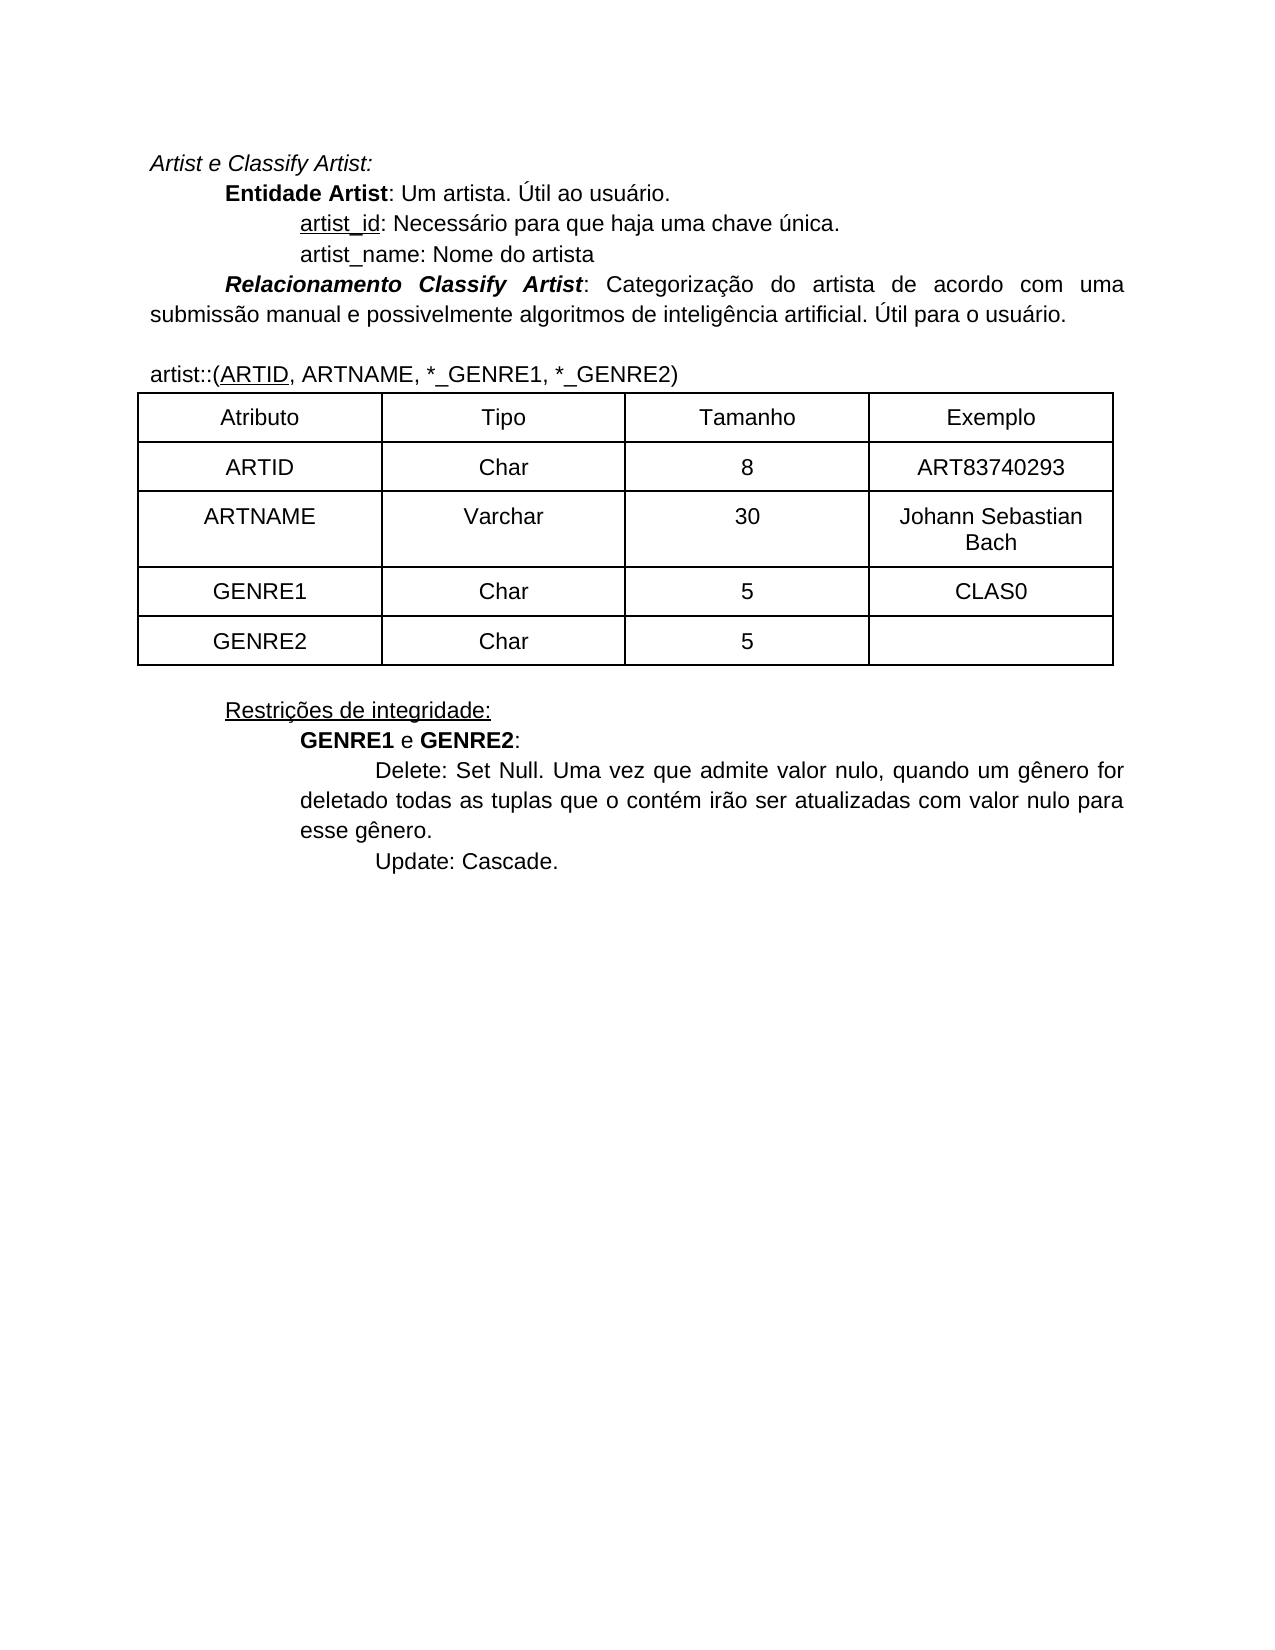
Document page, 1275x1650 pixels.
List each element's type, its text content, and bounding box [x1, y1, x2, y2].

table_cell GENRE1 [139, 568, 381, 615]
table_header Tipo [383, 394, 624, 441]
text Relacionamento Classify Artist: Categorização do artista de acordo com uma submissão manual e possivelmente algoritmos de inteligência artificial. Útil para o usuário. [150, 271, 1125, 327]
text GENRE1 e GENRE2: [150, 727, 1125, 753]
table_cell Char [383, 568, 624, 615]
table_cell Johann Sebastian Bach [870, 492, 1112, 566]
text Artist e Classify Artist: [150, 150, 1125, 176]
table_header Atributo [139, 394, 381, 441]
table_cell 8 [626, 443, 868, 490]
text Update: Cascade. [150, 848, 1125, 874]
table_cell Char [383, 443, 624, 490]
table_cell CLAS0 [870, 568, 1112, 615]
text artist::(ARTID, ARTNAME, *_GENRE1, *_GENRE2) [150, 361, 1125, 388]
text Restrições de integridade: [150, 697, 1125, 723]
table_cell 5 [626, 617, 868, 664]
table_cell GENRE2 [139, 617, 381, 664]
table_header Exemplo [870, 394, 1112, 441]
table_cell [870, 617, 1112, 664]
text artist_name: Nome do artista [150, 241, 1125, 267]
text Delete: Set Null. Uma vez que admite valor nulo, quando um gênero for deletado todas as tuplas que o contém irão ser atualizadas com valor nulo para esse gênero. [300, 757, 1125, 844]
table_cell Varchar [383, 492, 624, 566]
table_cell ARTNAME [139, 492, 381, 566]
table_header Tamanho [626, 394, 868, 441]
table_cell ARTID [139, 443, 381, 490]
table_cell ART83740293 [870, 443, 1112, 490]
text artist_id: Necessário para que haja uma chave única. [150, 210, 1125, 237]
text Entidade Artist: Um artista. Útil ao usuário. [150, 180, 1125, 207]
table_cell 30 [626, 492, 868, 566]
table_cell Char [383, 617, 624, 664]
table_cell 5 [626, 568, 868, 615]
